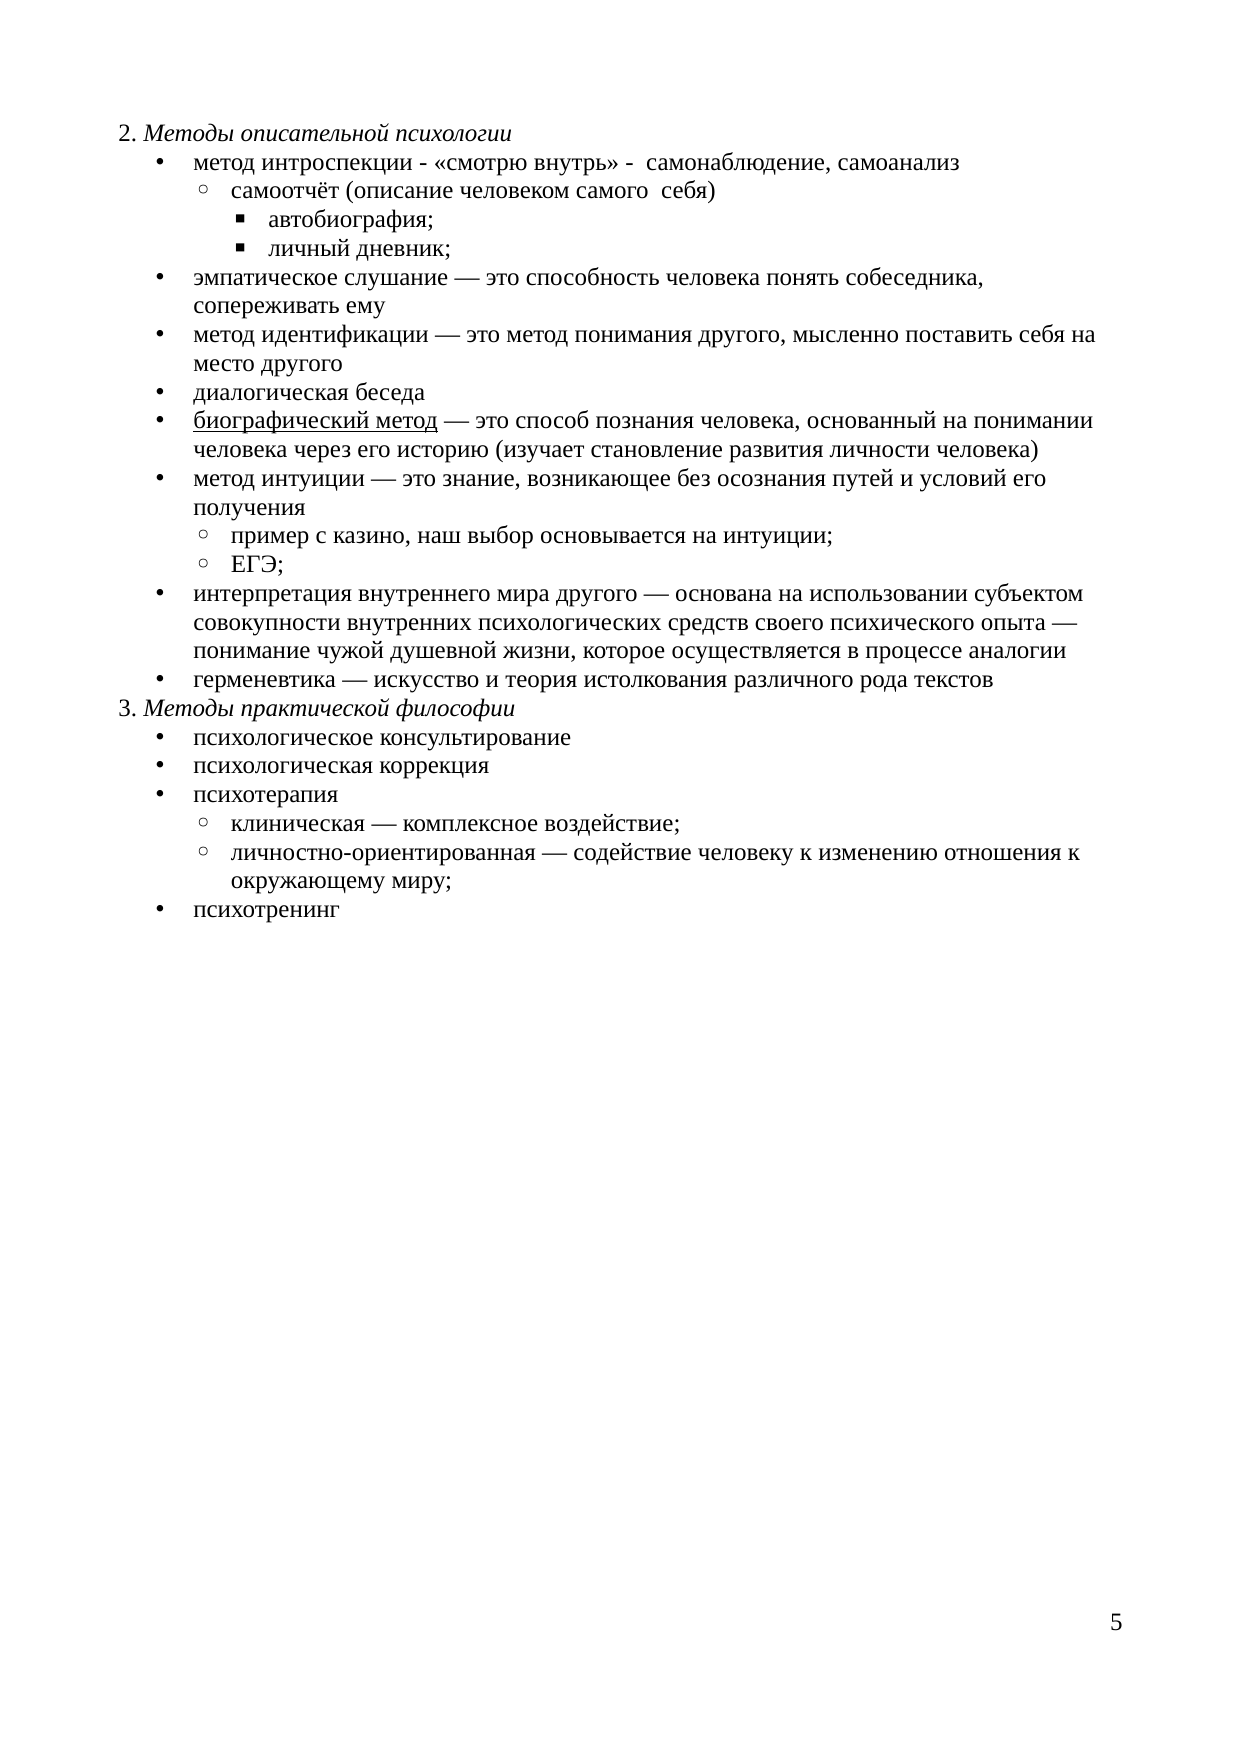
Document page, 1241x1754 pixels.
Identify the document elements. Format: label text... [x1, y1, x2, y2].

list ЕГЭ; [193, 549, 1122, 578]
list герменевтика — искусство и теория истолкования различного рода текстов [156, 664, 1122, 693]
list психологическое консультирование [156, 722, 1122, 751]
text 3. Методы практической философии [118, 693, 1122, 722]
list эмпатическое слушание — это способность человека понять собеседника, сопереживать ему [156, 262, 1122, 319]
list биографический метод — это способ познания человека, основанный на понимании человека через его историю (изучает становление развития личности человека) [156, 406, 1122, 463]
list метод интуиции — это знание, возникающее без осознания путей и условий его получения [156, 463, 1122, 521]
list интерпретация внутреннего мира другого — основана на использовании субъектом совокупности внутренних психологических средств своего психического опыта — понимание чужой душевной жизни, которое осуществляется в процессе аналогии [156, 578, 1122, 664]
list личностно-ориентированная — содействие человеку к изменению отношения к окружающему миру; [193, 837, 1122, 894]
list самоотчёт (описание человеком самого себя) [193, 176, 1122, 204]
text 2. Методы описательной психологии [118, 118, 1122, 147]
list личный дневник; [231, 233, 1122, 262]
list автобиография; [231, 204, 1122, 233]
list диалогическая беседа [156, 377, 1122, 406]
list метод интроспекции - «смотрю внутрь» - самонаблюдение, самоанализ [156, 147, 1122, 176]
list психотерапия [156, 779, 1122, 808]
list пример с казино, наш выбор основывается на интуиции; [193, 521, 1122, 549]
list метод идентификации — это метод понимания другого, мысленно поставить себя на место другого [156, 319, 1122, 377]
list психологическая коррекция [156, 751, 1122, 779]
list психотренинг [156, 894, 1122, 923]
list клиническая — комплексное воздействие; [193, 808, 1122, 837]
